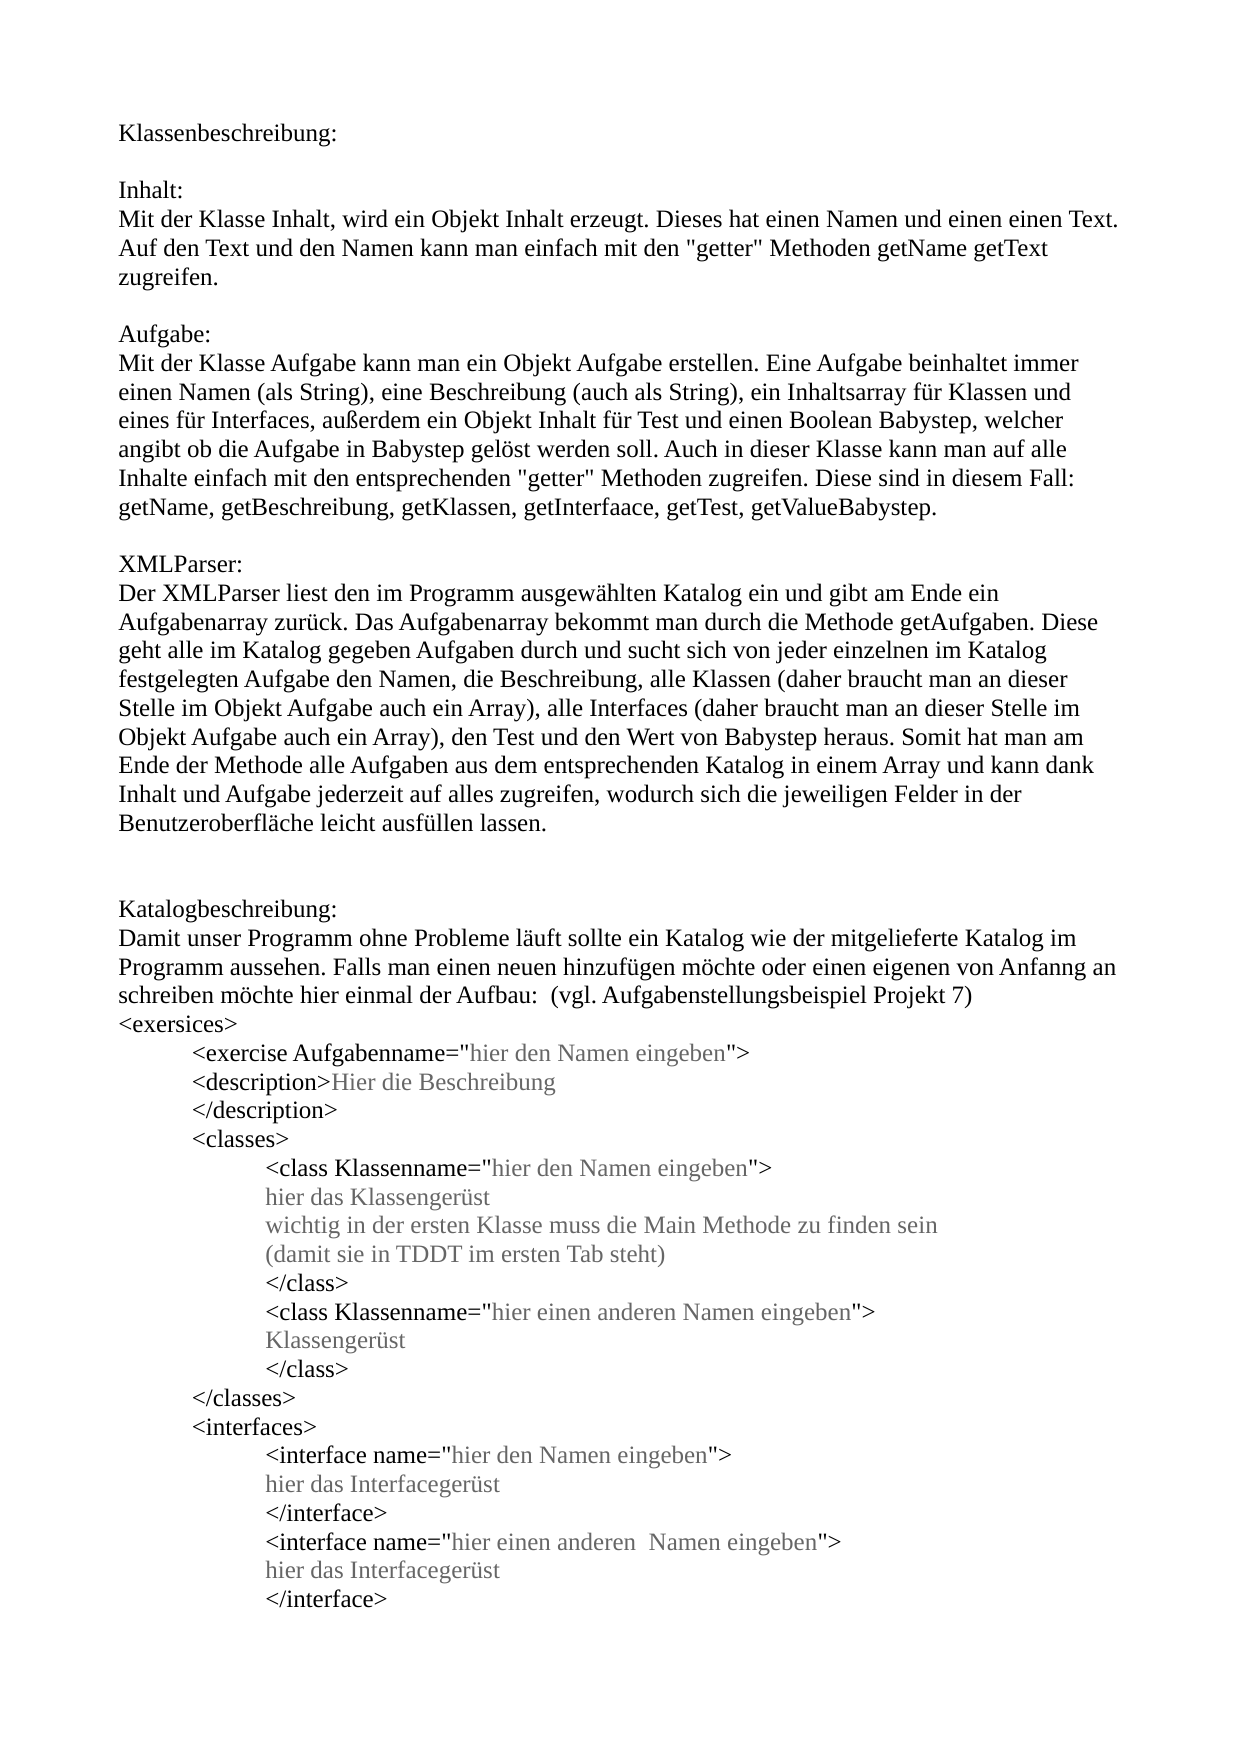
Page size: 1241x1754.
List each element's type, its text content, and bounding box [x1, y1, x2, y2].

text <exersices> [118, 1009, 1122, 1038]
text Der XMLParser liest den im Programm ausgewählten Katalog ein und gibt am Ende ein Aufgabenarray zurück. Das Aufgabenarray bekommt man durch die Methode getAufgaben. Diese geht alle im Katalog gegeben Aufgaben durch und sucht sich von jeder einzelnen im Katalog festgelegten Aufgabe den Namen, die Beschreibung, alle Klassen (daher braucht man an dieser Stelle im Objekt Aufgabe auch ein Array), alle Interfaces (daher braucht man an dieser Stelle im Objekt Aufgabe auch ein Array), den Test und den Wert von Babystep heraus. Somit hat man am Ende der Methode alle Aufgaben aus dem entsprechenden Katalog in einem Array und kann dank Inhalt und Aufgabe jederzeit auf alles zugreifen, wodurch sich die jeweiligen Felder in der Benutzeroberfläche leicht ausfüllen lassen. [118, 578, 1122, 837]
text wichtig in der ersten Klasse muss die Main Methode zu finden sein [118, 1211, 1122, 1239]
text <interfaces> [118, 1412, 1122, 1441]
text Inhalt: [118, 176, 1122, 204]
text </description> [118, 1096, 1122, 1124]
text Mit der Klasse Inhalt, wird ein Objekt Inhalt erzeugt. Dieses hat einen Namen und einen einen Text. [118, 204, 1122, 233]
text hier das Klassengerüst [118, 1182, 1122, 1211]
text Damit unser Programm ohne Probleme läuft sollte ein Katalog wie der mitgelieferte Katalog im Programm aussehen. Falls man einen neuen hinzufügen möchte oder einen eigenen von Anfanng an schreiben möchte hier einmal der Aufbau: (vgl. Aufgabenstellungsbeispiel Projekt 7) [118, 923, 1122, 1009]
text </interface> [118, 1584, 1122, 1613]
text hier das Interfacegerüst [118, 1556, 1122, 1584]
text XMLParser: [118, 549, 1122, 578]
text <interface name="hier den Namen eingeben"> [118, 1441, 1122, 1469]
text Aufgabe: [118, 319, 1122, 348]
text </classes> [118, 1383, 1122, 1412]
text Klassengerüst [118, 1326, 1122, 1354]
text Klassenbeschreibung: [118, 118, 1122, 147]
text </class> [118, 1354, 1122, 1383]
text </interface> [118, 1498, 1122, 1527]
text </class> [118, 1268, 1122, 1297]
text (damit sie in TDDT im ersten Tab steht) [118, 1239, 1122, 1268]
text <description>Hier die Beschreibung [118, 1067, 1122, 1096]
text Mit der Klasse Aufgabe kann man ein Objekt Aufgabe erstellen. Eine Aufgabe beinhaltet immer einen Namen (als String), eine Beschreibung (auch als String), ein Inhaltsarray für Klassen und eines für Interfaces, außerdem ein Objekt Inhalt für Test und einen Boolean Babystep, welcher angibt ob die Aufgabe in Babystep gelöst werden soll. Auch in dieser Klasse kann man auf alle Inhalte einfach mit den entsprechenden "getter" Methoden zugreifen. Diese sind in diesem Fall: getName, getBeschreibung, getKlassen, getInterfaace, getTest, getValueBabystep. [118, 348, 1122, 521]
text Auf den Text und den Namen kann man einfach mit den "getter" Methoden getName getText zugreifen. [118, 233, 1122, 291]
text <exercise Aufgabenname="hier den Namen eingeben"> [118, 1038, 1122, 1067]
text <class Klassenname="hier einen anderen Namen eingeben"> [118, 1297, 1122, 1326]
text <interface name="hier einen anderen Namen eingeben"> [118, 1527, 1122, 1556]
text Katalogbeschreibung: [118, 894, 1122, 923]
text hier das Interfacegerüst [118, 1469, 1122, 1498]
text <classes> [118, 1124, 1122, 1153]
text <class Klassenname="hier den Namen eingeben"> [118, 1153, 1122, 1182]
